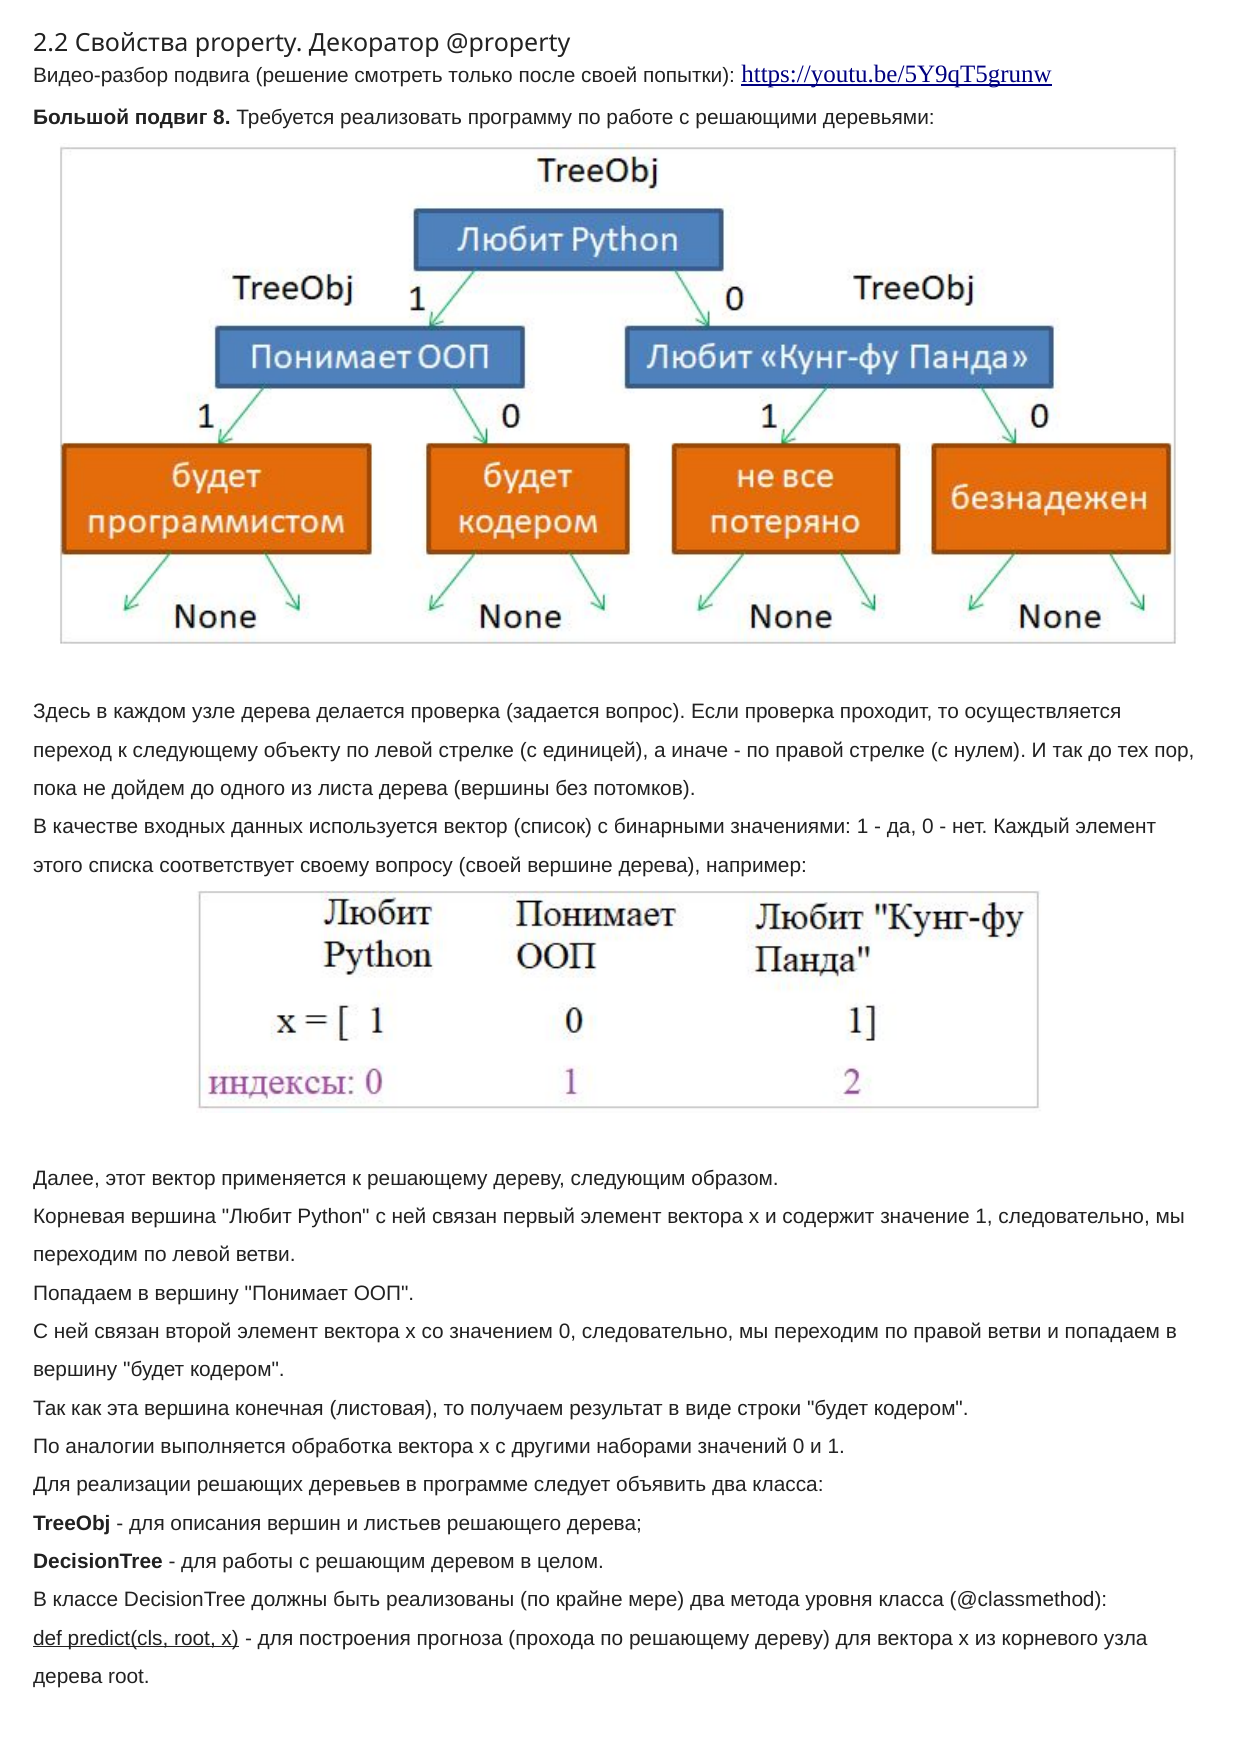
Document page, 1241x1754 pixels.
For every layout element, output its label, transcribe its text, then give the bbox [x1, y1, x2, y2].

picture [59, 143, 1179, 647]
text Корневая вершина "Любит Python" с ней связан первый элемент вектора x и содержит значение 1, следовательно, мы переходим по левой ветви. [33, 1204, 1205, 1266]
text По аналогии выполняется обработка вектора x с другими наборами значений 0 и 1. [33, 1434, 1205, 1458]
text Для реализации решающих деревьев в программе следует объявить два класса: [33, 1472, 1205, 1496]
picture [196, 890, 1042, 1113]
text Большой подвиг 8. Требуется реализовать программу по работе с решающими деревьями: [33, 105, 1205, 129]
text В качестве входных данных используется вектор (список) с бинарными значениями: 1 - да, 0 - нет. Каждый элемент этого списка соответствует своему вопросу (своей вершине дерева), например: [33, 814, 1205, 876]
text 2.2 Свойства property. Декоратор @property [33, 25, 1205, 59]
text def predict(cls, root, x) - для построения прогноза (прохода по решающему дереву) для вектора x из корневого узла дерева root. [33, 1625, 1205, 1688]
text Здесь в каждом узле дерева делается проверка (задается вопрос). Если проверка проходит, то осуществляется переход к следующему объекту по левой стрелке (с единицей), а иначе - по правой стрелке (с нулем). И так до тех пор, пока не дойдем до одного из листа дерева (вершины без потомков). [33, 699, 1205, 800]
text Далее, этот вектор применяется к решающему дереву, следующим образом. [33, 1165, 1205, 1189]
text С ней связан второй элемент вектора x со значением 0, следовательно, мы переходим по правой ветви и попадаем в вершину "будет кодером". [33, 1319, 1205, 1381]
text TreeObj - для описания вершин и листьев решающего дерева; DecisionTree - для работы с решающим деревом в целом. [33, 1510, 1205, 1573]
text Так как эта вершина конечная (листовая), то получаем результат в виде строки "будет кодером". [33, 1395, 1205, 1419]
text Видео-разбор подвига (решение смотреть только после своей попытки): https://youtu.be/5Y9qT5grunw [33, 59, 1205, 88]
text В классе DecisionTree должны быть реализованы (по крайне мере) два метода уровня класса (@classmethod): [33, 1587, 1205, 1611]
text Попадаем в вершину "Понимает ООП". [33, 1280, 1205, 1304]
